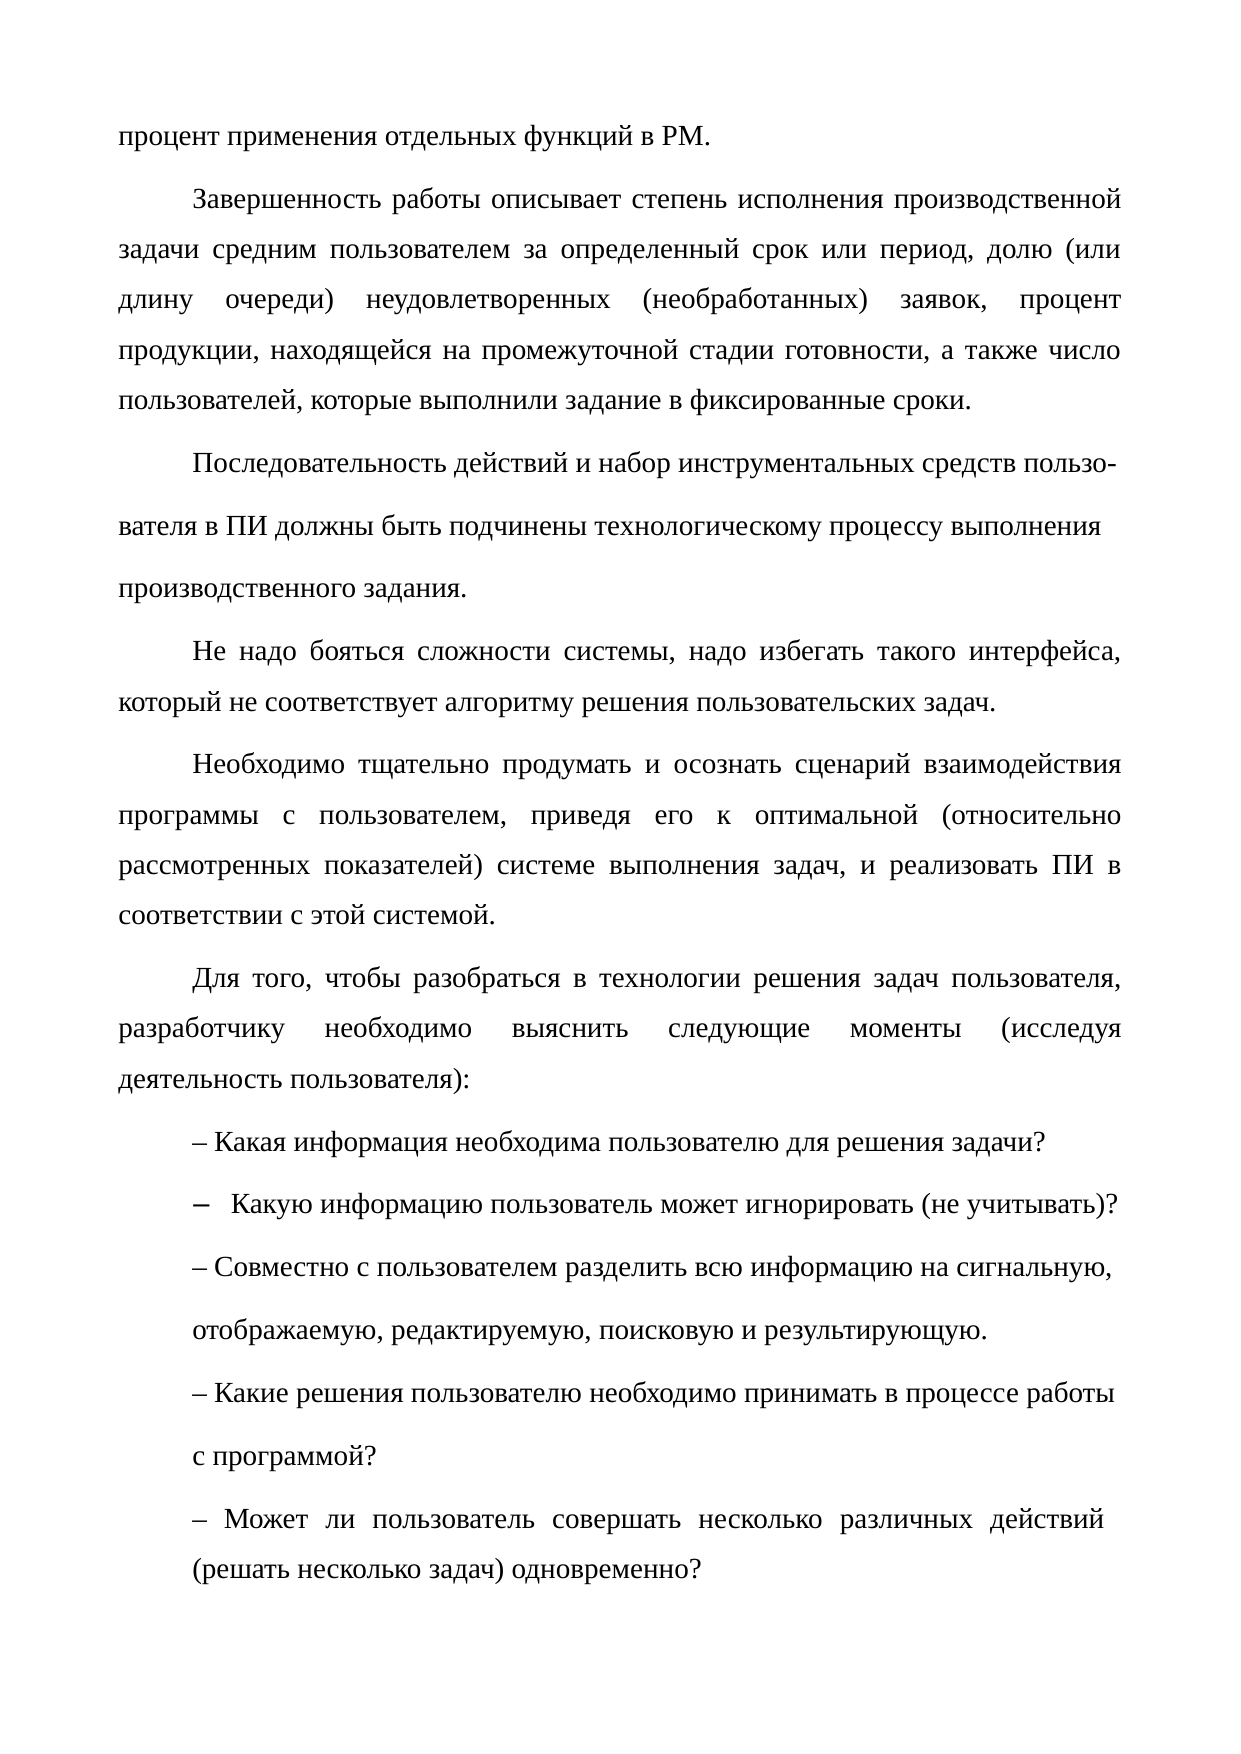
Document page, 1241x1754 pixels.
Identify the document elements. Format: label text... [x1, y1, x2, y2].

text процент применения отдельных функций в РМ. [118, 118, 1122, 152]
text отображаемую, редактируемую, поисковую и результирующую. [118, 1312, 1122, 1346]
text – Какие решения пользователю необходимо принимать в процессе работы [118, 1375, 1122, 1409]
text производственного задания. [118, 571, 1122, 604]
text Необходимо тщательно продумать и осознать сценарий взаимодействия программы с пользователем, приведя его к оптимальной (относительно рассмотренных показателей) системе выполнения задач, и реализовать ПИ в соответствии с этой системой. [118, 747, 1122, 931]
text Не надо бояться сложности системы, надо избегать такого интерфейса, который не соответствует алгоритму решения пользовательских задач. [118, 633, 1122, 717]
text вателя в ПИ должны быть подчинены технологическому процессу выполнения [118, 508, 1122, 541]
text Завершенность работы описывает степень исполнения производственной задачи средним пользователем за определенный срок или период, долю (или длину очереди) неудовлетворенных (необработанных) заявок, процент продукции, находящейся на промежуточной стадии готовности, а также число пользователей, которые выполнили задание в фиксированные сроки. [118, 181, 1122, 416]
text Для того, чтобы разобраться в технологии решения задач пользователя, разработчику необходимо выяснить следующие моменты (исследуя деятельность пользователя): [118, 960, 1122, 1094]
text – Какая информация необходима пользователю для решения задачи? [118, 1124, 1122, 1157]
text с программой? [118, 1438, 1122, 1471]
text – Может ли пользователь совершать несколько различных действий (решать несколько задач) одновременно? [118, 1501, 1122, 1584]
text Последовательность действий и набор инструментальных средств пользо- [118, 445, 1122, 478]
text – Совместно с пользователем разделить всю информацию на сигнальную, [118, 1249, 1122, 1283]
list Какую информацию пользователь может игнорировать (не учитывать)? [193, 1187, 1122, 1220]
